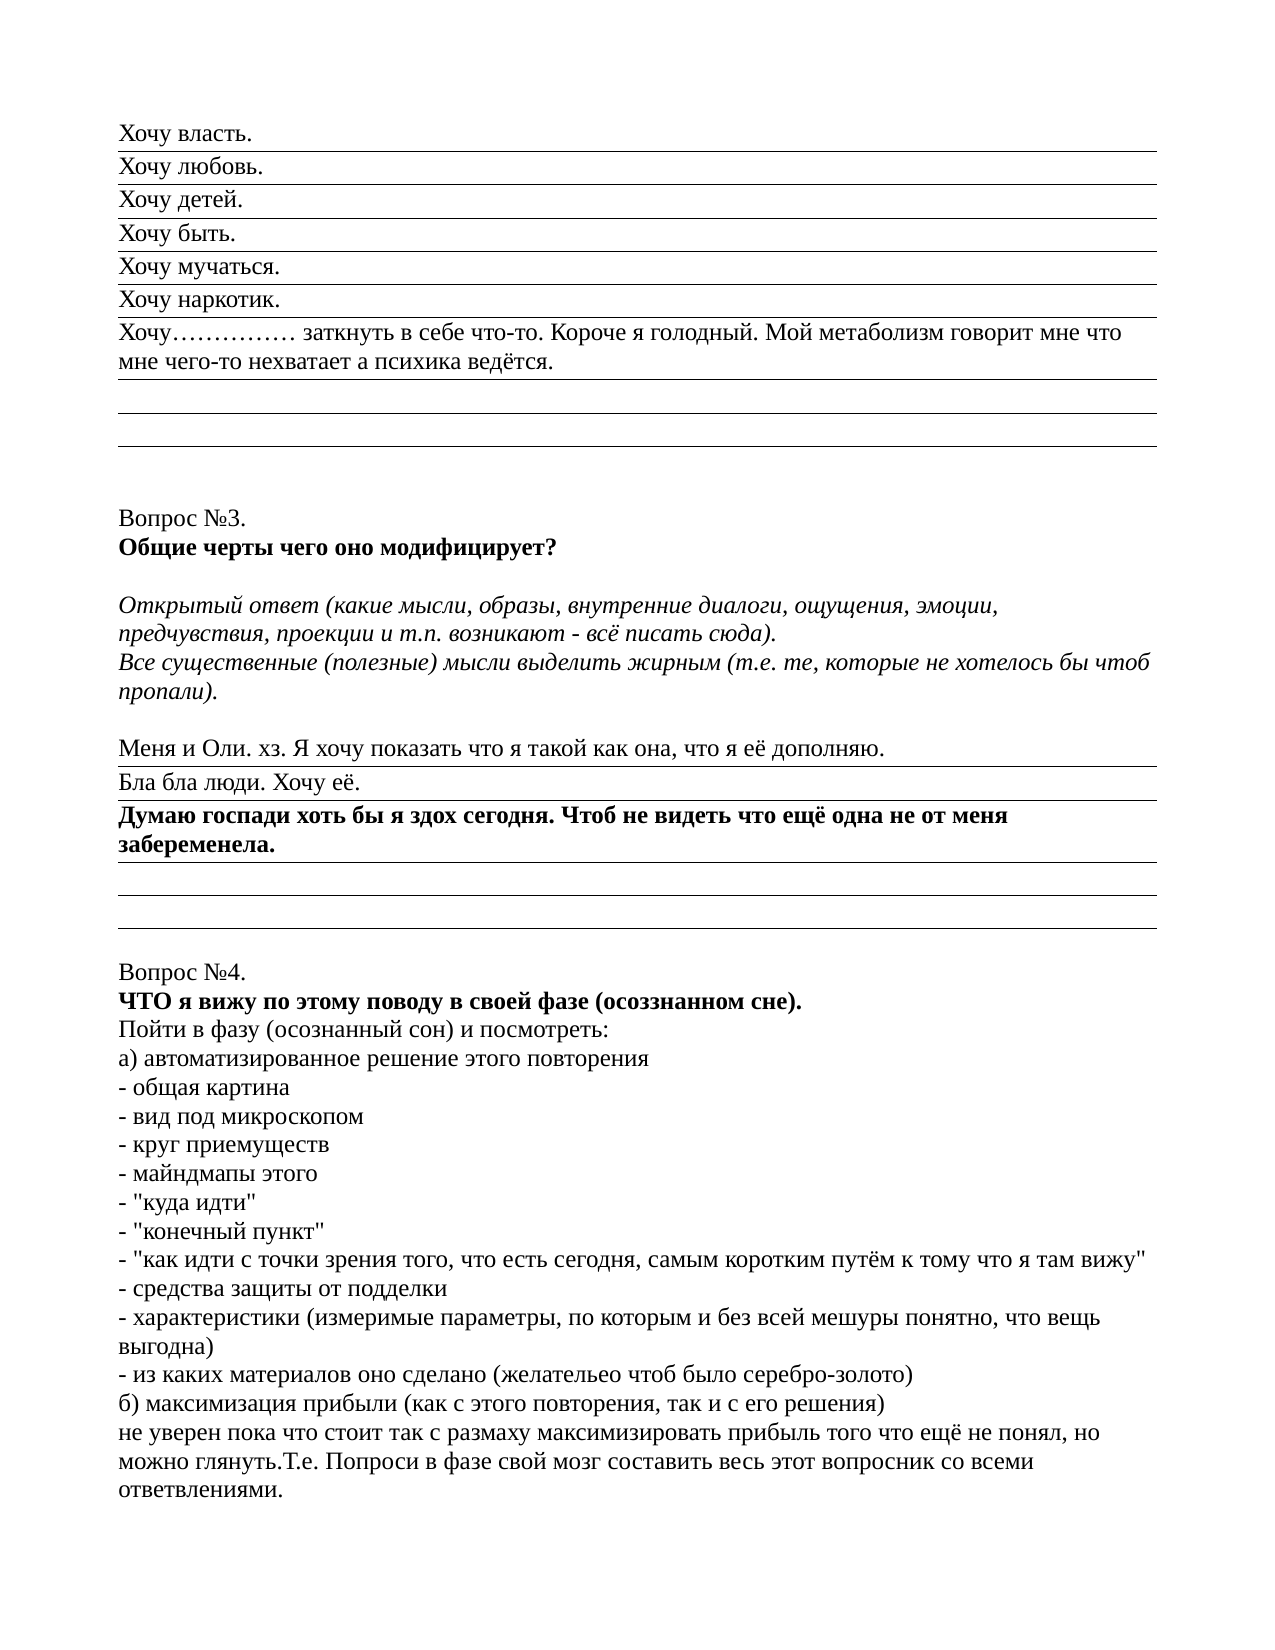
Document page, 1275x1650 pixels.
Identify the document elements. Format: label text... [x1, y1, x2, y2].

text Хочу…………… заткнуть в себе что-то. Короче я голодный. Мой метаболизм говорит мне что мне чего-то нехватает а психика ведётся. [118, 318, 1157, 379]
text Вопрос №4. [118, 957, 1157, 986]
text Хочу мучаться. [118, 252, 1157, 284]
text Бла бла люди. Хочу её. [118, 767, 1157, 800]
text Хочу детей. [118, 185, 1157, 218]
text ЧТО я вижу по этому поводу в своей фазе (осоззнанном сне). [118, 986, 1157, 1014]
text - майндмапы этого [118, 1158, 1157, 1187]
text - "конечный пункт" [118, 1216, 1157, 1244]
text Хочу наркотик. [118, 285, 1157, 317]
text Открытый ответ (какие мысли, образы, внутренние диалоги, ощущения, эмоции, предчувствия, проекции и т.п. возникают - всё писать сюда). [118, 590, 1157, 647]
text Меня и Оли. хз. Я хочу показать что я такой как она, что я её дополняю. [118, 733, 1157, 766]
text - круг приемуществ [118, 1129, 1157, 1158]
text Думаю госпади хоть бы я здох сегодня. Чтоб не видеть что ещё одна не от меня забеременела. [118, 801, 1157, 862]
text Общие черты чего оно модифицирует? [118, 532, 1157, 561]
text Пойти в фазу (осознанный сон) и посмотреть: [118, 1014, 1157, 1043]
text Хочу власть. [118, 118, 1157, 151]
text Хочу любовь. [118, 152, 1157, 184]
text - средства защиты от подделки [118, 1273, 1157, 1302]
text - вид под микроскопом [118, 1101, 1157, 1129]
text Вопрос №3. [118, 503, 1157, 532]
text Все существенные (полезные) мысли выделить жирным (т.е. те, которые не хотелось бы чтоб пропали). [118, 647, 1157, 705]
text б) максимизация прибыли (как с этого повторения, так и с его решения) [118, 1388, 1157, 1417]
text - общая картина [118, 1072, 1157, 1101]
text - характеристики (измеримые параметры, по которым и без всей мешуры понятно, что вещь выгодна) [118, 1302, 1157, 1359]
text а) автоматизированное решение этого повторения [118, 1043, 1157, 1072]
text - "как идти с точки зрения того, что есть сегодня, самым коротким путём к тому что я там вижу" [118, 1244, 1157, 1273]
text - из каких материалов оно сделано (желательео чтоб было серебро-золото) [118, 1359, 1157, 1388]
text Хочу быть. [118, 219, 1157, 251]
text не уверен пока что стоит так с размаху максимизировать прибыль того что ещё не понял, но можно глянуть.Т.е. Попроси в фазе свой мозг составить весь этот вопросник со всеми ответвлениями. [118, 1417, 1157, 1503]
text - "куда идти" [118, 1187, 1157, 1216]
